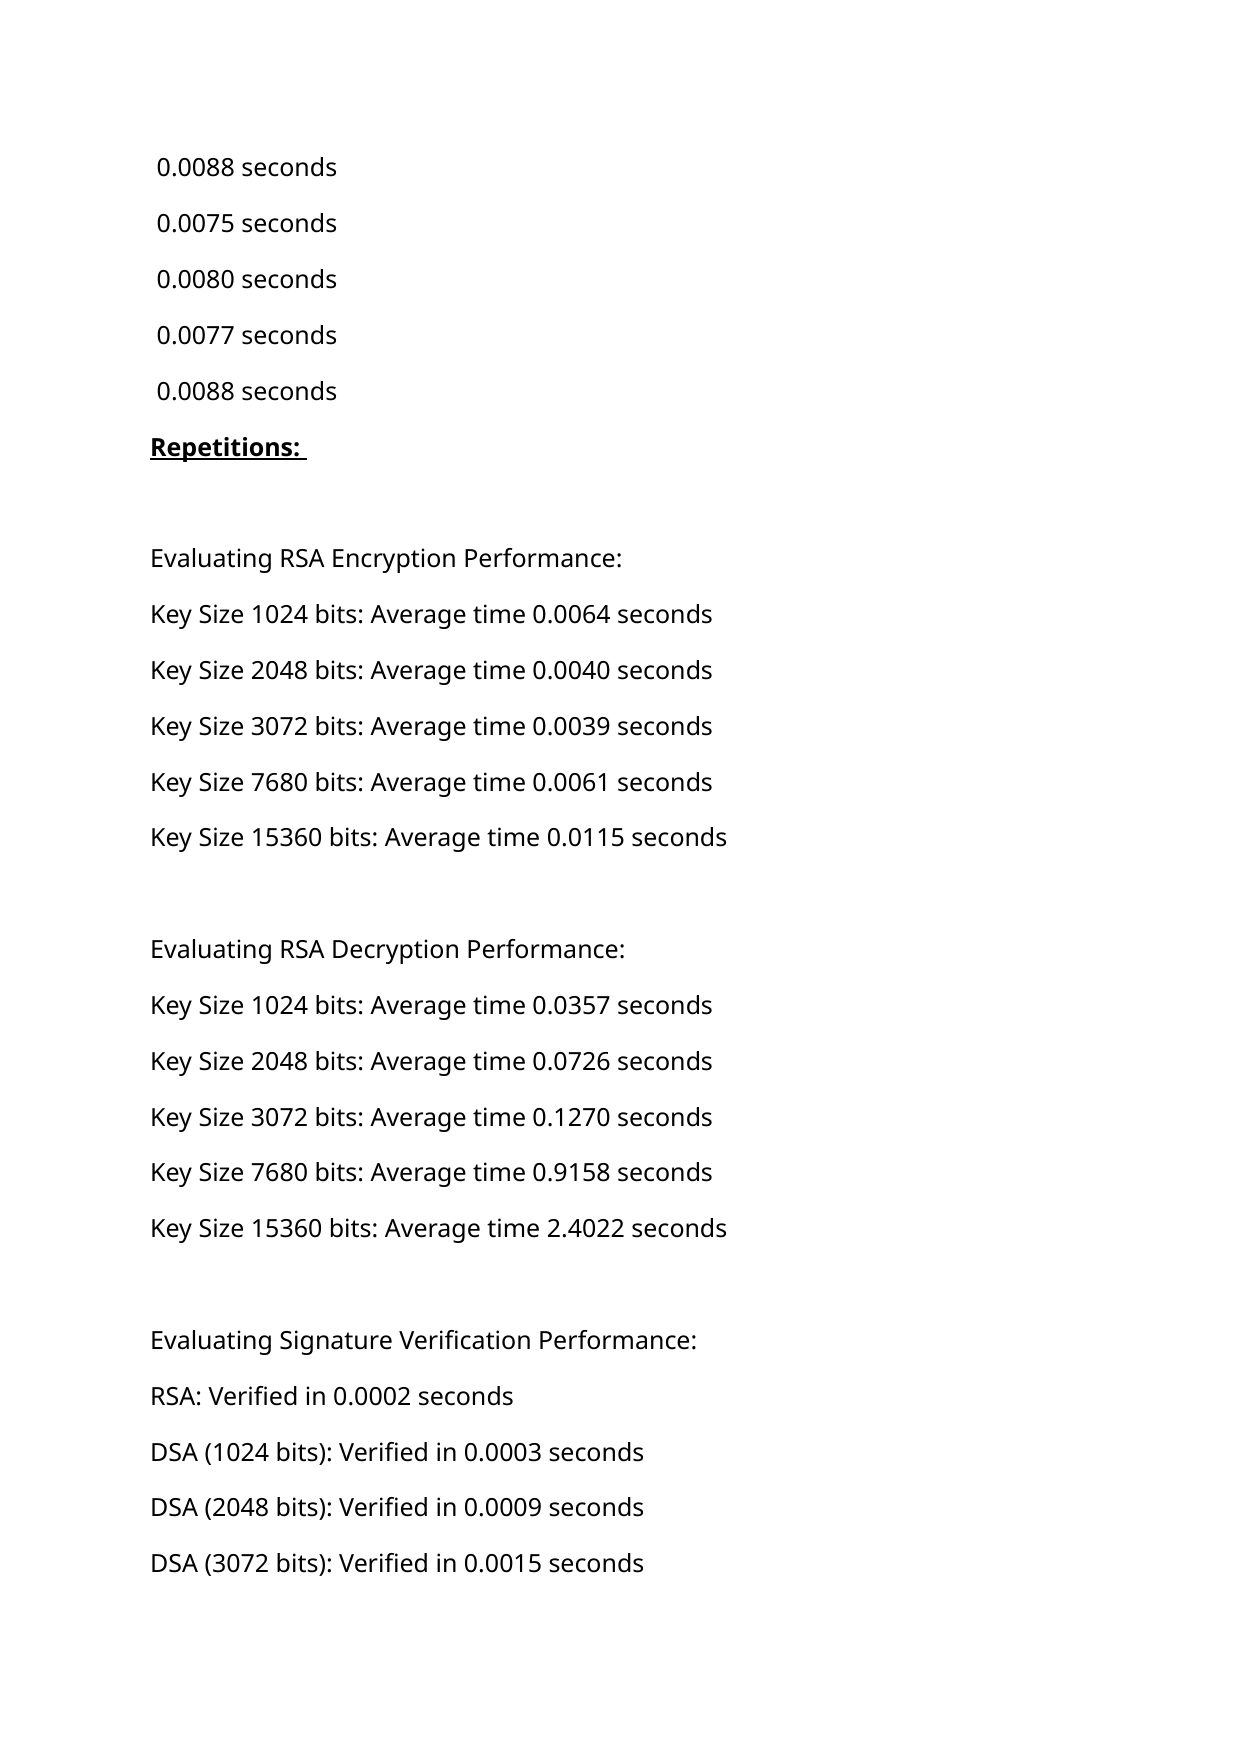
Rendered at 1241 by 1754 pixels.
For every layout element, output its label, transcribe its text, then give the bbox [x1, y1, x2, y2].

text 0.0088 seconds [150, 150, 1090, 184]
text Key Size 15360 bits: Average time 2.4022 seconds [150, 1211, 1090, 1245]
text Evaluating RSA Decryption Performance: [150, 932, 1090, 966]
text Evaluating RSA Encryption Performance: [150, 541, 1090, 575]
text RSA: Verified in 0.0002 seconds [150, 1378, 1090, 1412]
text Repetitions: [150, 429, 1090, 463]
text Key Size 1024 bits: Average time 0.0064 seconds [150, 597, 1090, 631]
text 0.0088 seconds [150, 373, 1090, 407]
text Key Size 15360 bits: Average time 0.0115 seconds [150, 820, 1090, 854]
text Key Size 7680 bits: Average time 0.9158 seconds [150, 1155, 1090, 1189]
text DSA (3072 bits): Verified in 0.0015 seconds [150, 1546, 1090, 1580]
text 0.0077 seconds [150, 317, 1090, 352]
text Key Size 1024 bits: Average time 0.0357 seconds [150, 987, 1090, 1022]
text Evaluating Signature Verification Performance: [150, 1322, 1090, 1357]
text 0.0075 seconds [150, 206, 1090, 240]
text Key Size 2048 bits: Average time 0.0726 seconds [150, 1043, 1090, 1077]
text Key Size 7680 bits: Average time 0.0061 seconds [150, 764, 1090, 798]
text Key Size 2048 bits: Average time 0.0040 seconds [150, 652, 1090, 687]
text DSA (1024 bits): Verified in 0.0003 seconds [150, 1434, 1090, 1468]
text Key Size 3072 bits: Average time 0.0039 seconds [150, 708, 1090, 742]
text Key Size 3072 bits: Average time 0.1270 seconds [150, 1099, 1090, 1133]
text 0.0080 seconds [150, 262, 1090, 296]
text DSA (2048 bits): Verified in 0.0009 seconds [150, 1490, 1090, 1524]
